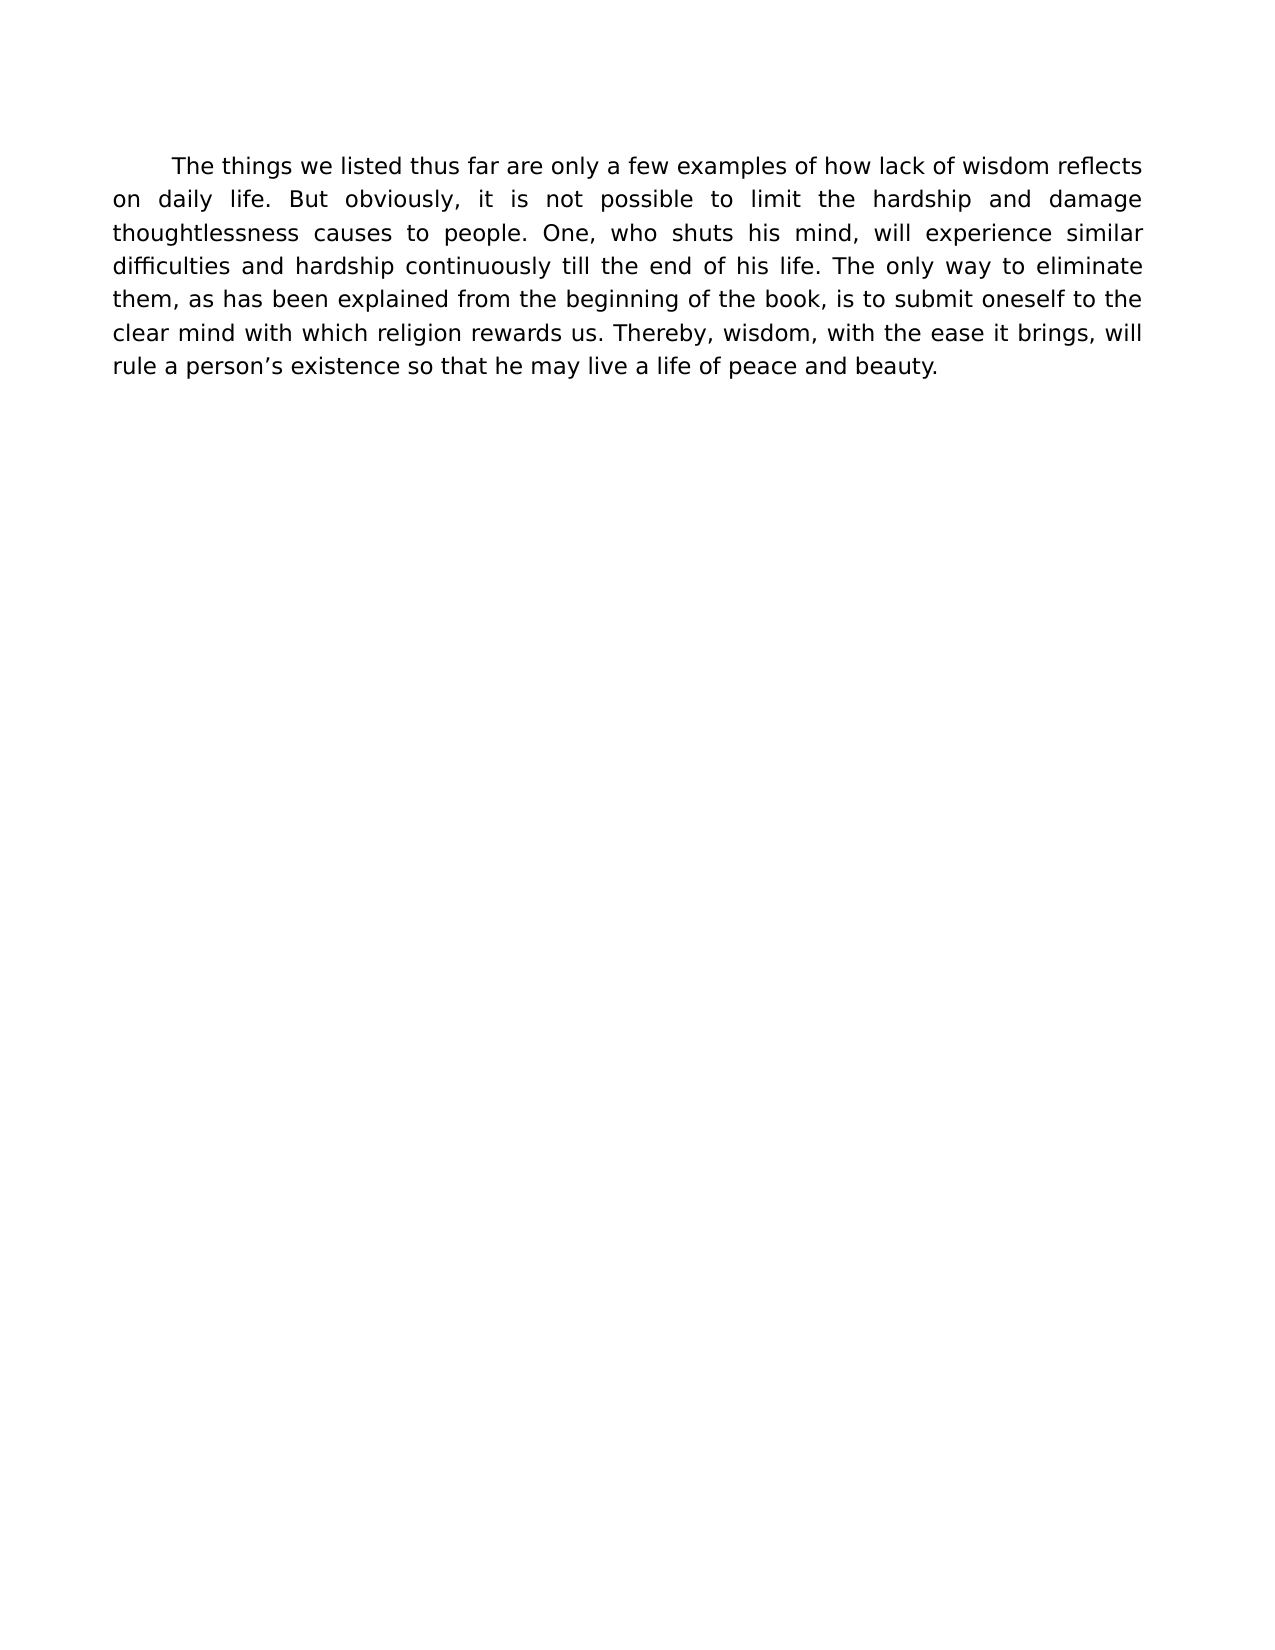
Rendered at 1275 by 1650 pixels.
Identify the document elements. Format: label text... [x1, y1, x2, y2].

text The things we listed thus far are only a few examples of how lack of wisdom reflects on daily life. But obviously, it is not possible to limit the hardship and damage thoughtlessness causes to people. One, who shuts his mind, will experience similar difficulties and hardship continuously till the end of his life. The only way to eliminate them, as has been explained from the beginning of the book, is to submit oneself to the clear mind with which religion rewards us. Thereby, wisdom, with the ease it brings, will rule a person’s existence so that he may live a life of peace and beauty. [112, 148, 1145, 381]
